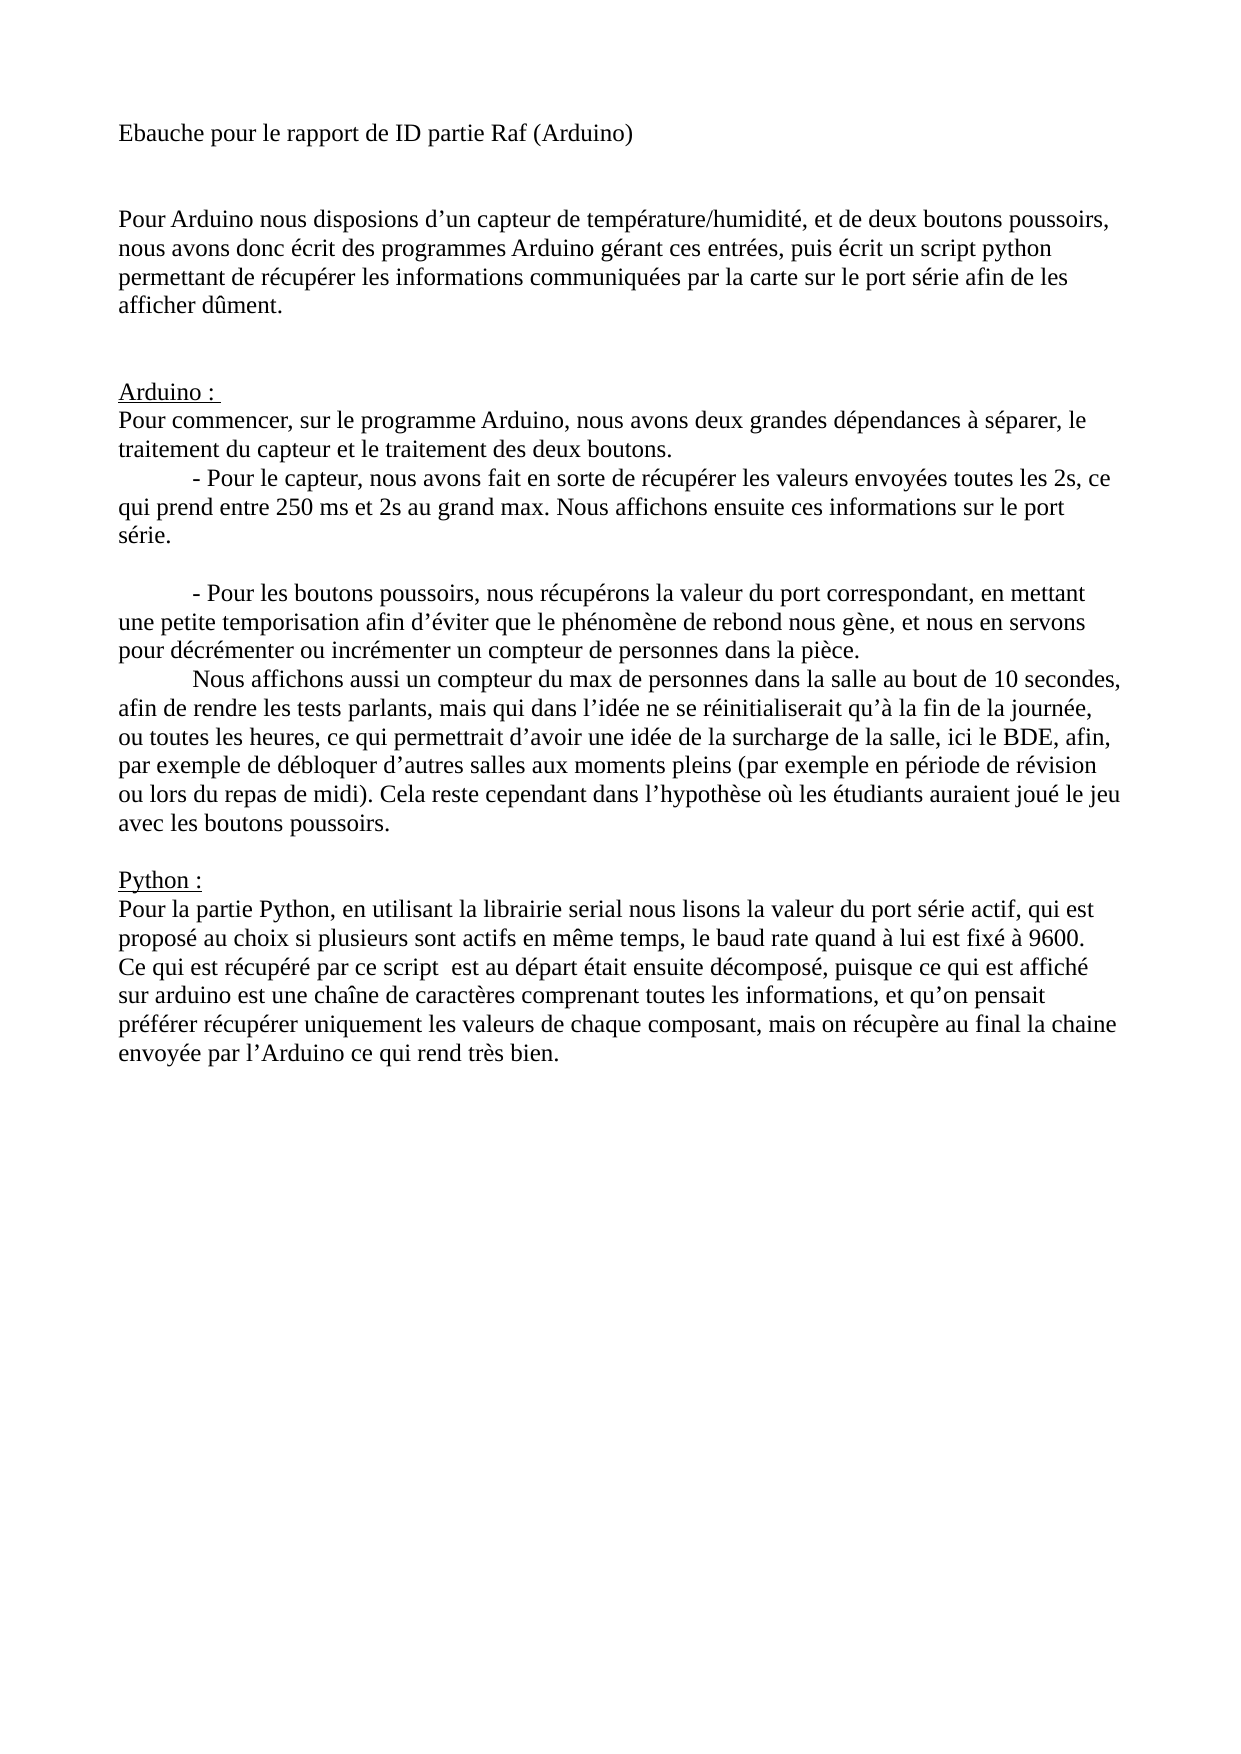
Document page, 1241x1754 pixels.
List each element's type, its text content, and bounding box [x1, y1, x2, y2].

text Ce qui est récupéré par ce script est au départ était ensuite décomposé, puisque ce qui est affiché sur arduino est une chaîne de caractères comprenant toutes les informations, et qu’on pensait préférer récupérer uniquement les valeurs de chaque composant, mais on récupère au final la chaine envoyée par l’Arduino ce qui rend très bien. [118, 952, 1122, 1067]
text Pour la partie Python, en utilisant la librairie serial nous lisons la valeur du port série actif, qui est proposé au choix si plusieurs sont actifs en même temps, le baud rate quand à lui est fixé à 9600. [118, 894, 1122, 952]
text Pour Arduino nous disposions d’un capteur de température/humidité, et de deux boutons poussoirs, nous avons donc écrit des programmes Arduino gérant ces entrées, puis écrit un script python permettant de récupérer les informations communiquées par la carte sur le port série afin de les afficher dûment. [118, 204, 1122, 319]
text Ebauche pour le rapport de ID partie Raf (Arduino) [118, 118, 1122, 147]
text Arduino : [118, 377, 1122, 406]
text Pour commencer, sur le programme Arduino, nous avons deux grandes dépendances à séparer, le traitement du capteur et le traitement des deux boutons. - Pour le capteur, nous avons fait en sorte de récupérer les valeurs envoyées toutes les 2s, ce qui prend entre 250 ms et 2s au grand max. Nous affichons ensuite ces informations sur le port série. [118, 406, 1122, 549]
text Python : [118, 866, 1122, 894]
text Nous affichons aussi un compteur du max de personnes dans la salle au bout de 10 secondes, afin de rendre les tests parlants, mais qui dans l’idée ne se réinitialiserait qu’à la fin de la journée, ou toutes les heures, ce qui permettrait d’avoir une idée de la surcharge de la salle, ici le BDE, afin, par exemple de débloquer d’autres salles aux moments pleins (par exemple en période de révision ou lors du repas de midi). Cela reste cependant dans l’hypothèse où les étudiants auraient joué le jeu avec les boutons poussoirs. [118, 664, 1122, 837]
text - Pour les boutons poussoirs, nous récupérons la valeur du port correspondant, en mettant une petite temporisation afin d’éviter que le phénomène de rebond nous gène, et nous en servons pour décrémenter ou incrémenter un compteur de personnes dans la pièce. [118, 578, 1122, 664]
